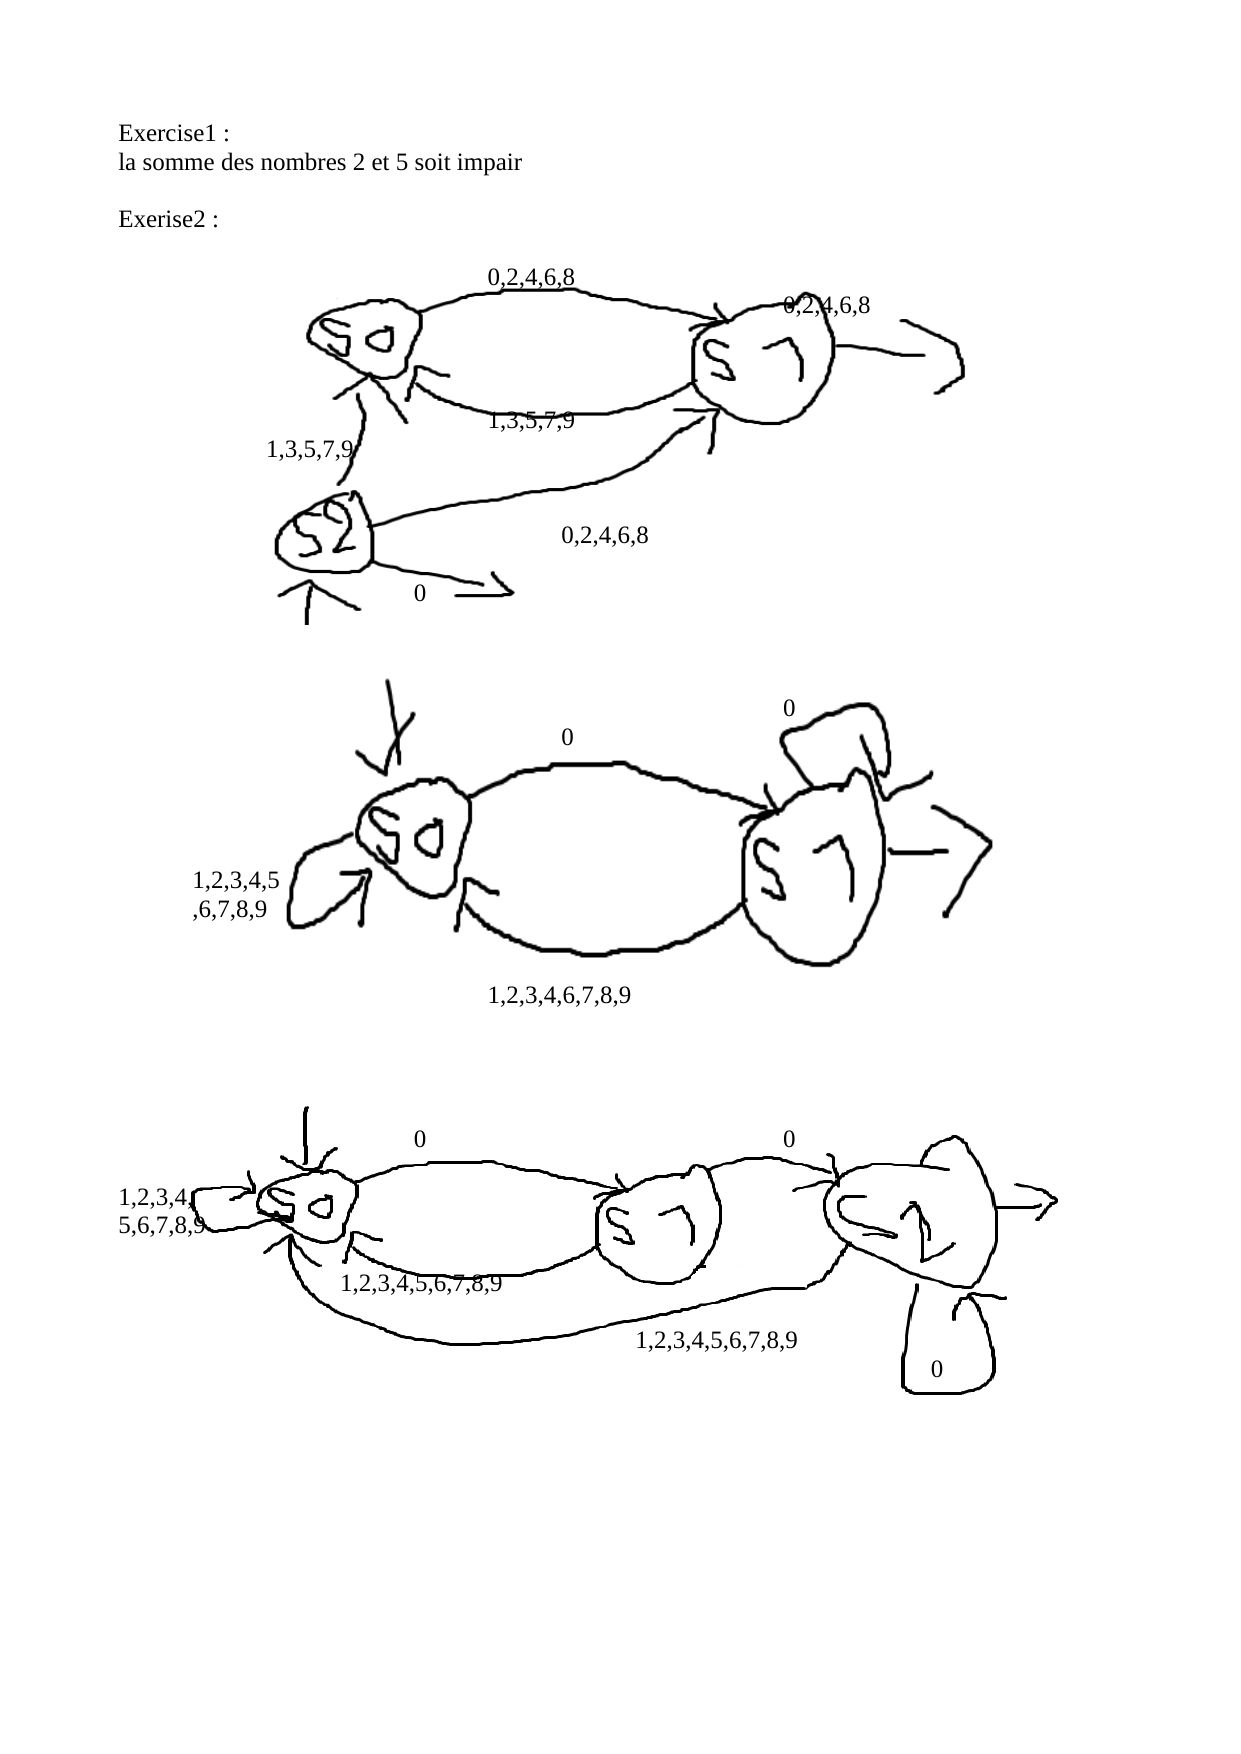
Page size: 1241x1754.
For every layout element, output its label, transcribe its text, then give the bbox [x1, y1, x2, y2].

text 1,2,3,4, [1068, 1182, 1122, 1211]
text 5,6,7,8,9 [118, 1211, 172, 1239]
text 1,2,3,4,5,6,7,8,9 [118, 1326, 172, 1354]
text 1,2,3,4,6,7,8,9 [1003, 981, 1122, 1009]
text 0,2,4,6,8 [118, 262, 237, 291]
text 1,2,3,4,5 [118, 866, 237, 894]
text 0,2,4,6,8 [1003, 521, 1122, 549]
text 1,3,5,7,9 [1003, 406, 1122, 434]
text 0 [1068, 1354, 1122, 1383]
text 0,2,4,6,8 [118, 521, 237, 549]
text 0,2,4,6,8 [1003, 262, 1122, 291]
text 0 [1003, 693, 1122, 722]
text 0 [118, 1354, 172, 1383]
text 1,2,3,4,5 [1003, 866, 1122, 894]
text ,6,7,8,9 [1003, 894, 1122, 923]
text 0 [1003, 722, 1122, 751]
text 0 [1003, 578, 1122, 607]
text 1,3,5,7,9 [1003, 434, 1122, 463]
text 1,3,5,7,9 [118, 434, 237, 463]
text 1,2,3,4,6,7,8,9 [118, 981, 237, 1009]
text 5,6,7,8,9 [1068, 1211, 1122, 1239]
text 1,2,3,4,5,6,7,8,9 [118, 1268, 172, 1297]
text 1,2,3,4,5,6,7,8,9 [1068, 1326, 1122, 1354]
picture [237, 233, 1003, 1027]
text Exerise2 : [118, 204, 1122, 233]
text 1,2,3,4, [118, 1182, 172, 1211]
text 0,2,4,6,8 [118, 291, 237, 319]
text 1,2,3,4,5,6,7,8,9 [1068, 1268, 1122, 1297]
text 0 [118, 722, 237, 751]
picture [172, 1095, 1068, 1419]
text 0 0 [1068, 1124, 1122, 1153]
text 1,3,5,7,9 [118, 406, 237, 434]
text 0 0 [118, 1124, 172, 1153]
text 0 [118, 693, 237, 722]
picture [239, 909, 245, 916]
text Exercise1 : [118, 118, 1122, 147]
text ,6,7,8,9 [118, 894, 237, 923]
text 0 [118, 578, 237, 607]
text 0,2,4,6,8 [1003, 291, 1122, 319]
text la somme des nombres 2 et 5 soit impair [118, 147, 1122, 176]
